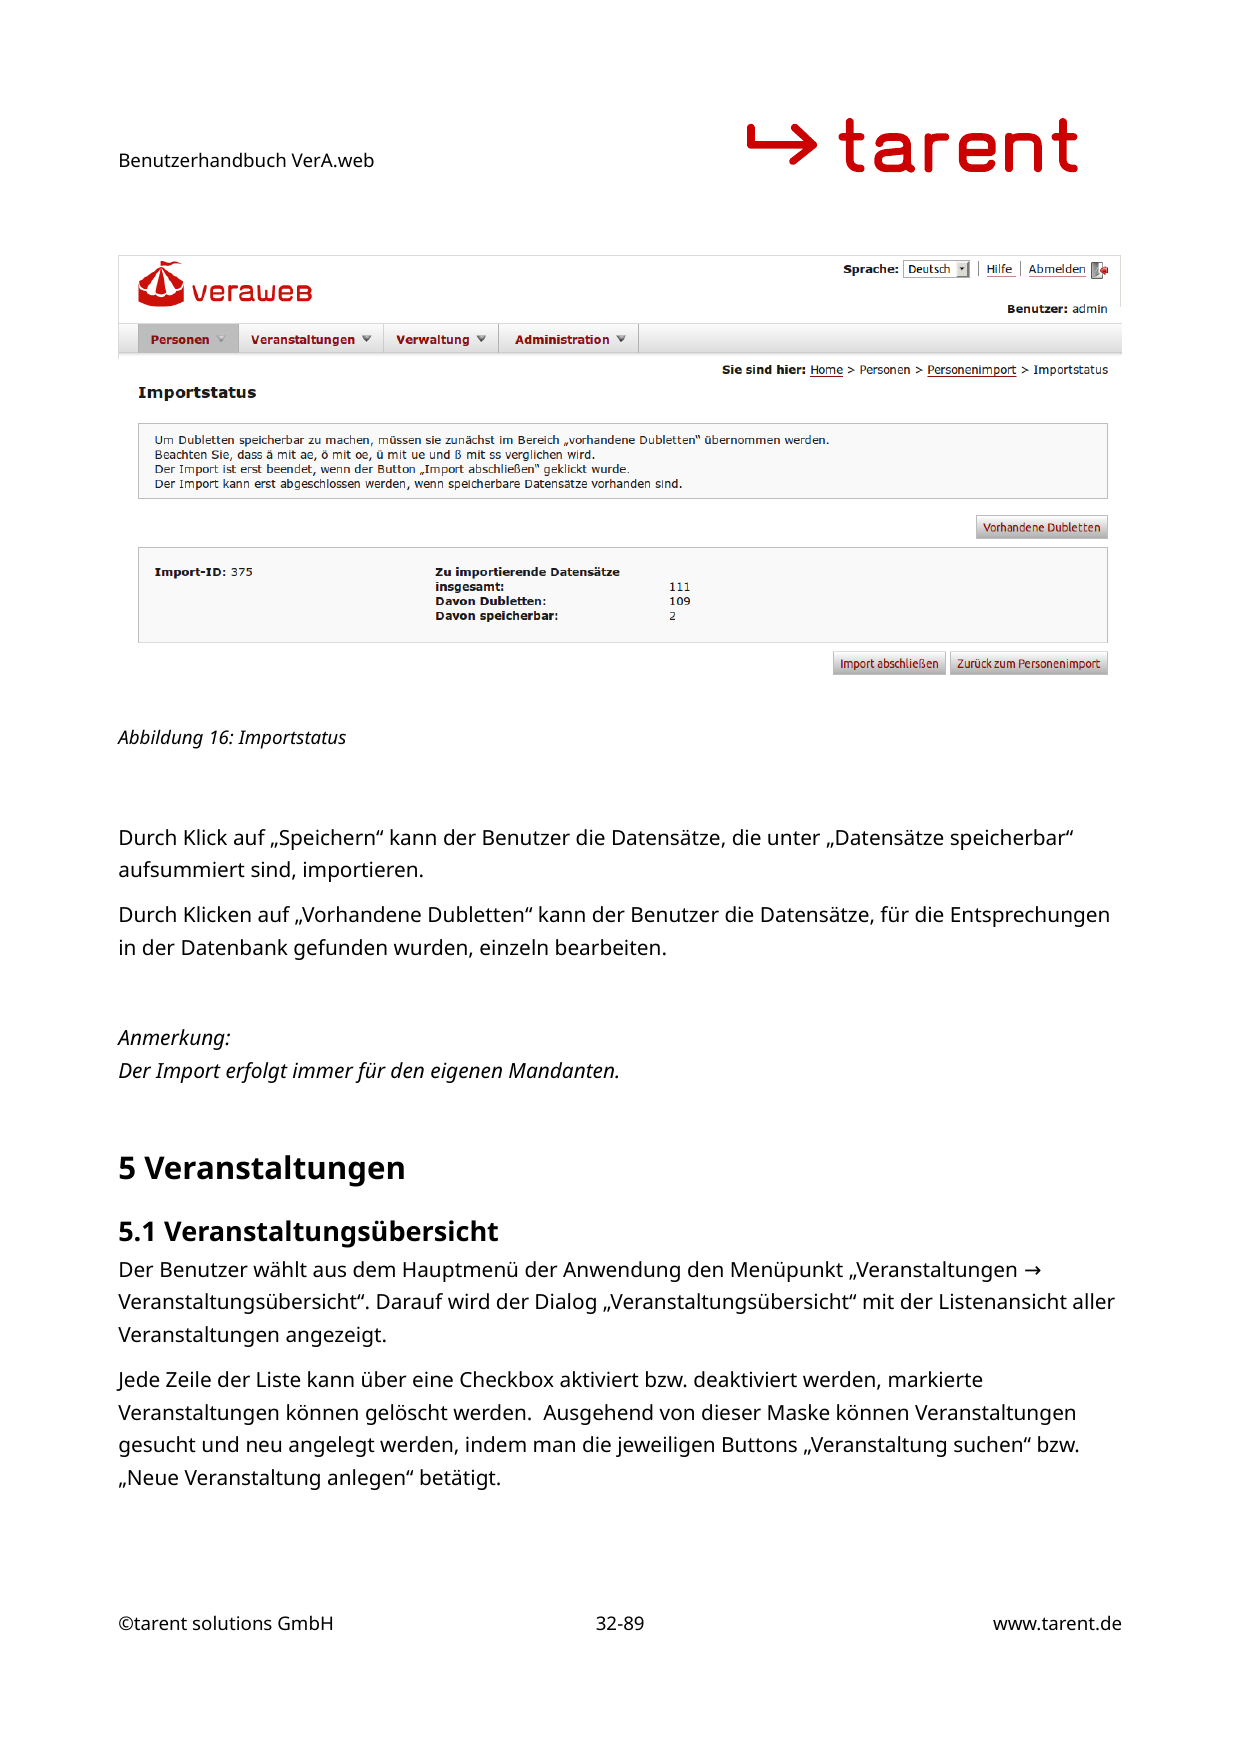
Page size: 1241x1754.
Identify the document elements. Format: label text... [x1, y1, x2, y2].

subtitle Veranstaltungen [118, 1146, 1122, 1188]
picture [118, 255, 1122, 698]
text Der Benutzer wählt aus dem Hauptmenü der Anwendung den Menüpunkt „Veranstaltungen → Veranstaltungsübersicht“. Darauf wird der Dialog „Veranstaltungsübersicht“ mit der Listenansicht aller Veranstaltungen angezeigt. [118, 1255, 1122, 1348]
text Anmerkung: Der Import erfolgt immer für den eigenen Mandanten. [118, 1023, 1122, 1084]
text Durch Klicken auf „Vorhandene Dubletten“ kann der Benutzer die Datensätze, für die Entsprechungen in der Datenbank gefunden wurden, einzeln bearbeiten. [118, 901, 1122, 962]
text Durch Klick auf „Speichern“ kann der Benutzer die Datensätze, die unter „Datensätze speicherbar“ aufsummiert sind, importieren. [118, 823, 1122, 884]
text Jede Zeile der Liste kann über eine Checkbox aktiviert bzw. deaktiviert werden, markierte Veranstaltungen können gelöscht werden. Ausgehend von dieser Maske können Veranstaltungen gesucht und neu angelegt werden, indem man die jeweiligen Buttons „Veranstaltung suchen“ bzw. „Neue Veranstaltung anlegen“ betätigt. [118, 1365, 1122, 1491]
text Abbildung 16: Importstatus [118, 698, 1122, 750]
subtitle Veranstaltungsübersicht [118, 1212, 1122, 1249]
